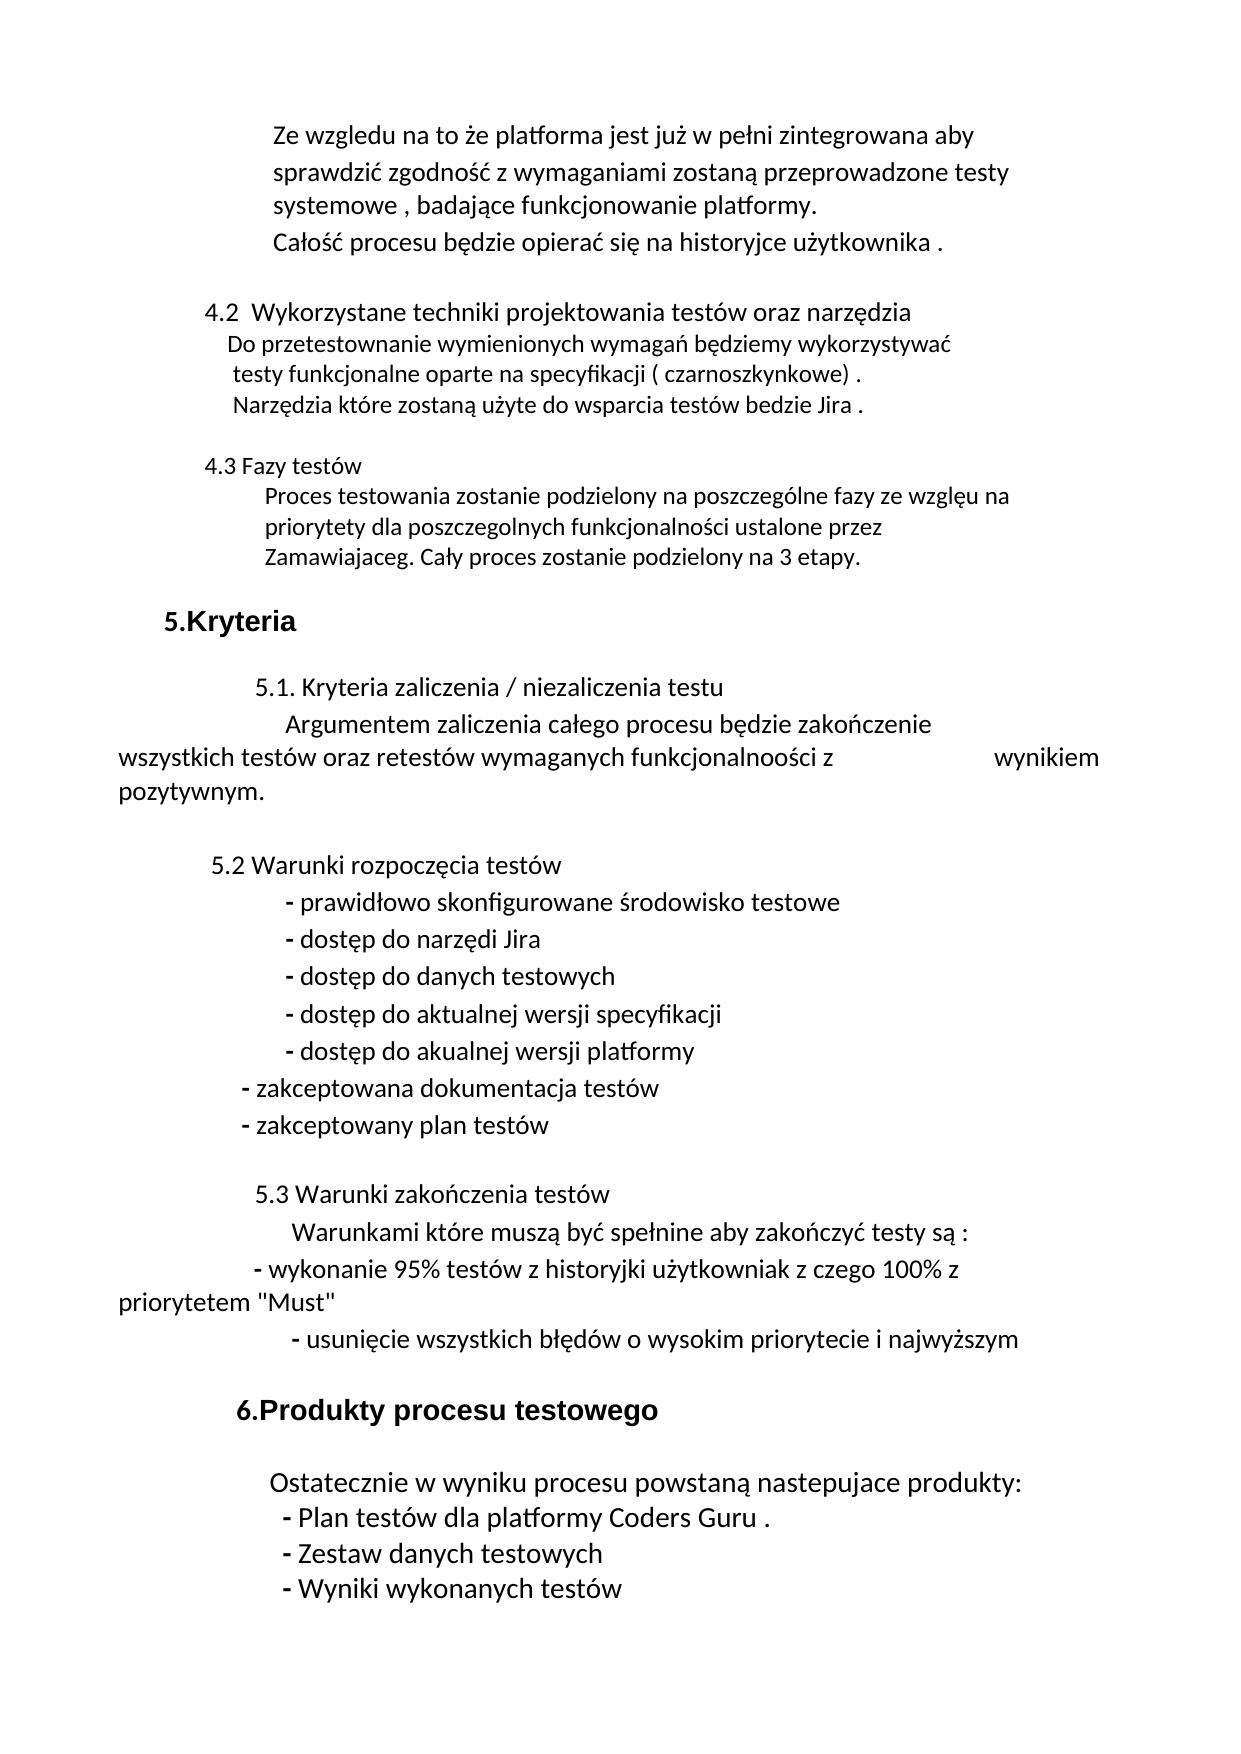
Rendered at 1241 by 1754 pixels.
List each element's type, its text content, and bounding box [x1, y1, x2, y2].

text 5.Kryteria [118, 603, 1122, 638]
text Do przetestownanie wymienionych wymagań będziemy wykorzystywać [193, 328, 1122, 358]
text - dostęp do aktualnej wersji specyfikacji [118, 997, 1122, 1030]
text 5.3 Warunki zakończenia testów [118, 1178, 1122, 1211]
text Ostatecznie w wyniku procesu powstaną nastepujace produkty: [118, 1464, 1122, 1499]
text Całość procesu będzie opierać się na historyjce użytkownika . [118, 226, 1122, 258]
text - Plan testów dla platformy Coders Guru . [118, 1499, 1122, 1535]
text priorytety dla poszczegolnych funkcjonalności ustalone przez Zamawiajaceg. Cały proces zostanie podzielony na 3 etapy. [118, 511, 1122, 572]
text 4.2 Wykorzystane techniki projektowania testów oraz narzędzia [118, 295, 1122, 328]
text - Zestaw danych testowych [118, 1535, 1122, 1571]
text - dostęp do narzędi Jira [118, 922, 1122, 955]
text - Wyniki wykonanych testów [118, 1571, 1122, 1606]
text Ze wzgledu na to że platforma jest już w pełni zintegrowana aby [118, 118, 1122, 151]
text sprawdzić zgodność z wymaganiami zostaną przeprowadzone testy systemowe , badające funkcjonowanie platformy. [118, 155, 1122, 221]
text 5.2 Warunki rozpoczęcia testów [118, 848, 1122, 881]
text Warunkami które muszą być spełnine aby zakończyć testy są : [118, 1215, 1122, 1248]
text Narzędzia które zostaną użyte do wsparcia testów bedzie Jira . [193, 389, 1122, 419]
text - zakceptowany plan testów [118, 1108, 1122, 1141]
text - zakceptowana dokumentacja testów [118, 1071, 1122, 1104]
text - usunięcie wszystkich błędów o wysokim priorytecie i najwyższym [118, 1322, 1122, 1355]
text Proces testowania zostanie podzielony na poszczególne fazy ze wzglęu na [118, 481, 1122, 511]
text - dostęp do danych testowych [118, 959, 1122, 993]
text - prawidłowo skonfigurowane środowisko testowe [118, 885, 1122, 918]
text - dostęp do akualnej wersji platformy [118, 1034, 1122, 1067]
text 6.Produkty procesu testowego [118, 1392, 1122, 1428]
text 5.1. Kryteria zaliczenia / niezaliczenia testu [118, 670, 1122, 703]
text 4.3 Fazy testów [193, 450, 1122, 481]
text - wykonanie 95% testów z historyjki użytkowniak z czego 100% z priorytetem "Must" [118, 1252, 1122, 1318]
text testy funkcjonalne oparte na specyfikacji ( czarnoszkynkowe) . [193, 358, 1122, 389]
text Argumentem zaliczenia całego procesu będzie zakończenie wszystkich testów oraz retestów wymaganych funkcjonalnoości z wynikiem pozytywnym. [118, 708, 1122, 807]
